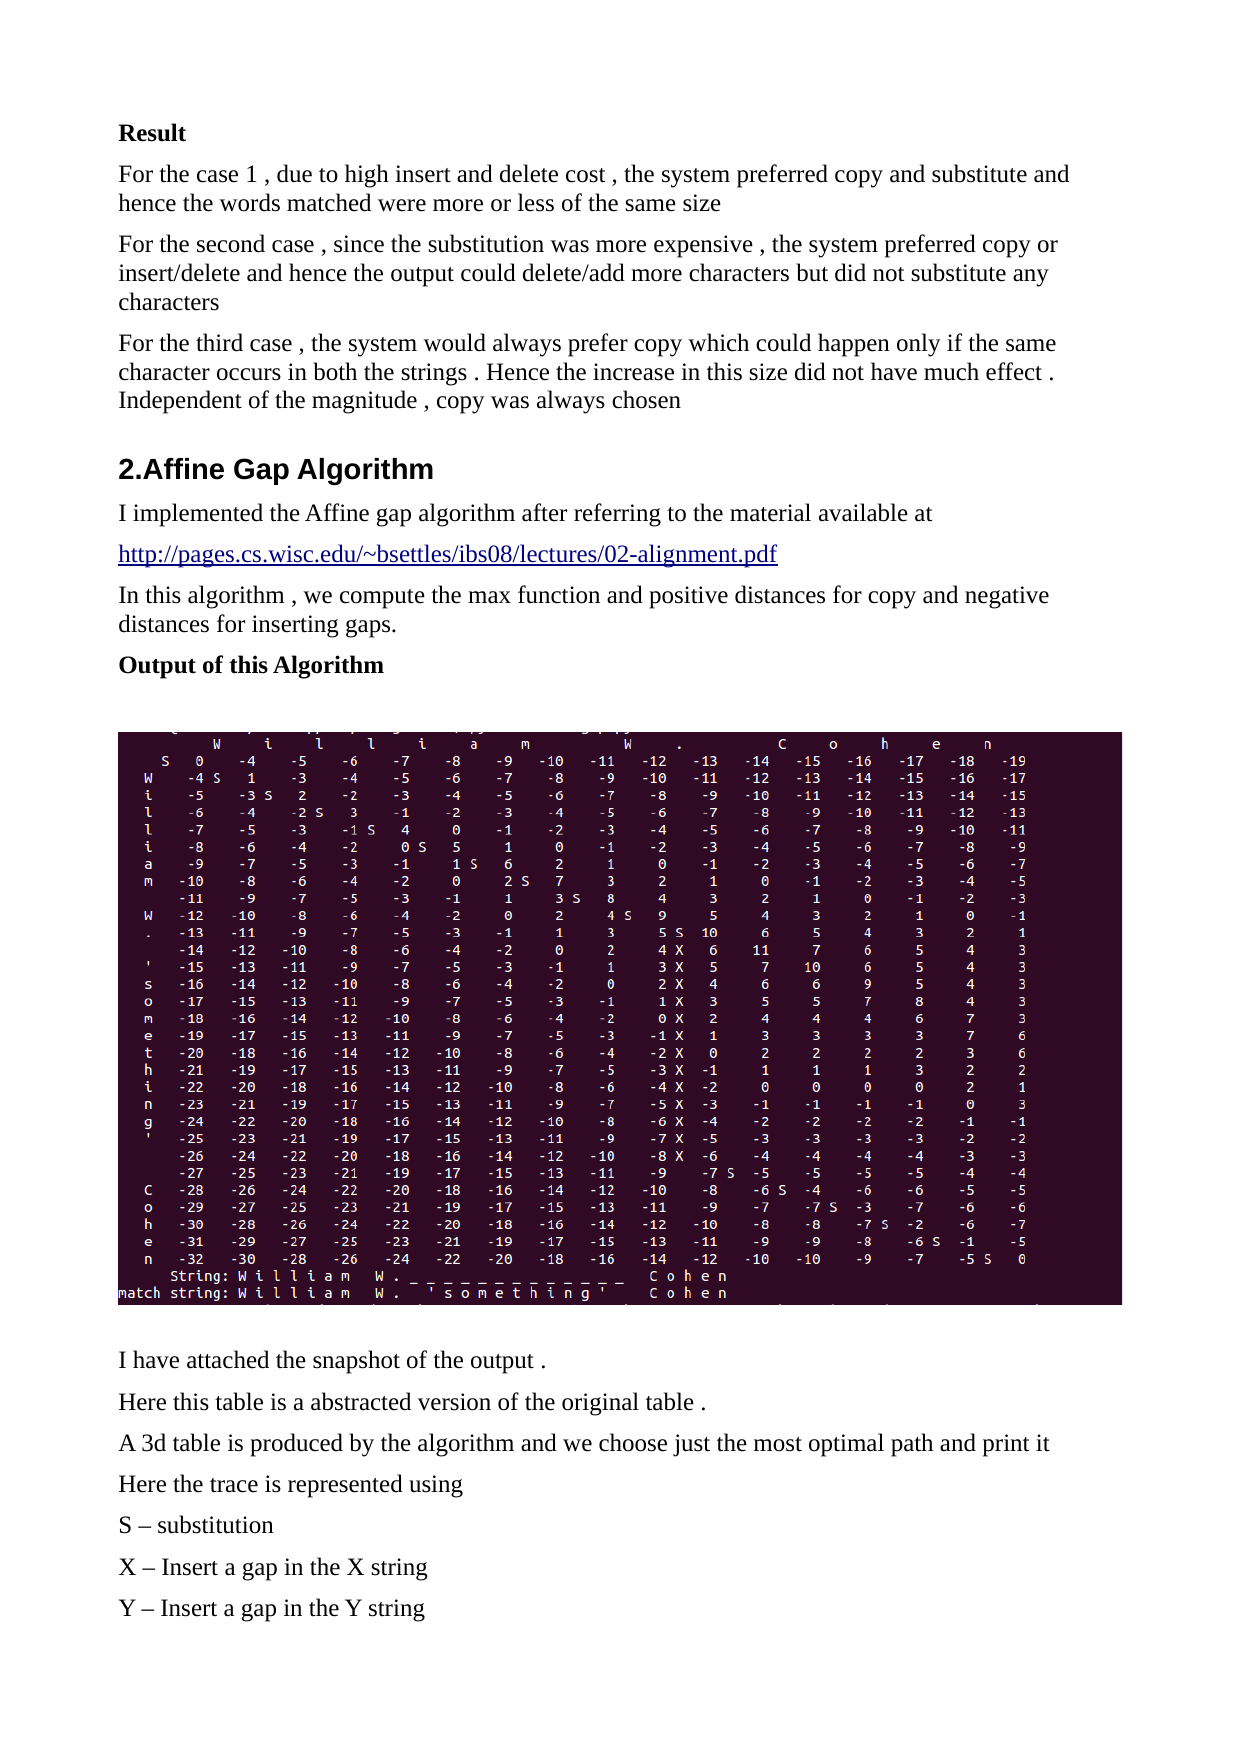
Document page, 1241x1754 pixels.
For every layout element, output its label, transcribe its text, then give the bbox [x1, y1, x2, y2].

picture [118, 732, 1123, 1305]
text S – substitution [118, 1511, 1122, 1539]
text For the second case , since the substitution was more expensive , the system preferred copy or insert/delete and hence the output could delete/add more characters but did not substitute any characters [118, 229, 1122, 316]
text Y – Insert a gap in the Y string [118, 1593, 1122, 1622]
text Here the trace is represented using [118, 1469, 1122, 1498]
text For the third case , the system would always prefer copy which could happen only if the same character occurs in both the strings . Hence the increase in this size did not have much effect . Independent of the magnitude , copy was always chosen [118, 328, 1122, 414]
subtitle 2.Affine Gap Algorithm [118, 452, 1122, 485]
text Here this table is a abstracted version of the original table . [118, 1387, 1122, 1416]
text Result [118, 118, 1122, 147]
text I implemented the Affine gap algorithm after referring to the material available at [118, 498, 1122, 527]
text For the case 1 , due to high insert and delete cost , the system preferred copy and substitute and hence the words matched were more or less of the same size [118, 159, 1122, 217]
text In this algorithm , we compute the max function and positive distances for copy and negative distances for inserting gaps. [118, 580, 1122, 638]
text Output of this Algorithm [118, 650, 1122, 679]
text X – Insert a gap in the X string [118, 1552, 1122, 1581]
text A 3d table is produced by the algorithm and we choose just the most optimal path and print it [118, 1428, 1122, 1457]
text http://pages.cs.wisc.edu/~bsettles/ibs08/lectures/02-alignment.pdf [118, 539, 1122, 568]
text I have attached the snapshot of the output . [118, 1346, 1122, 1374]
